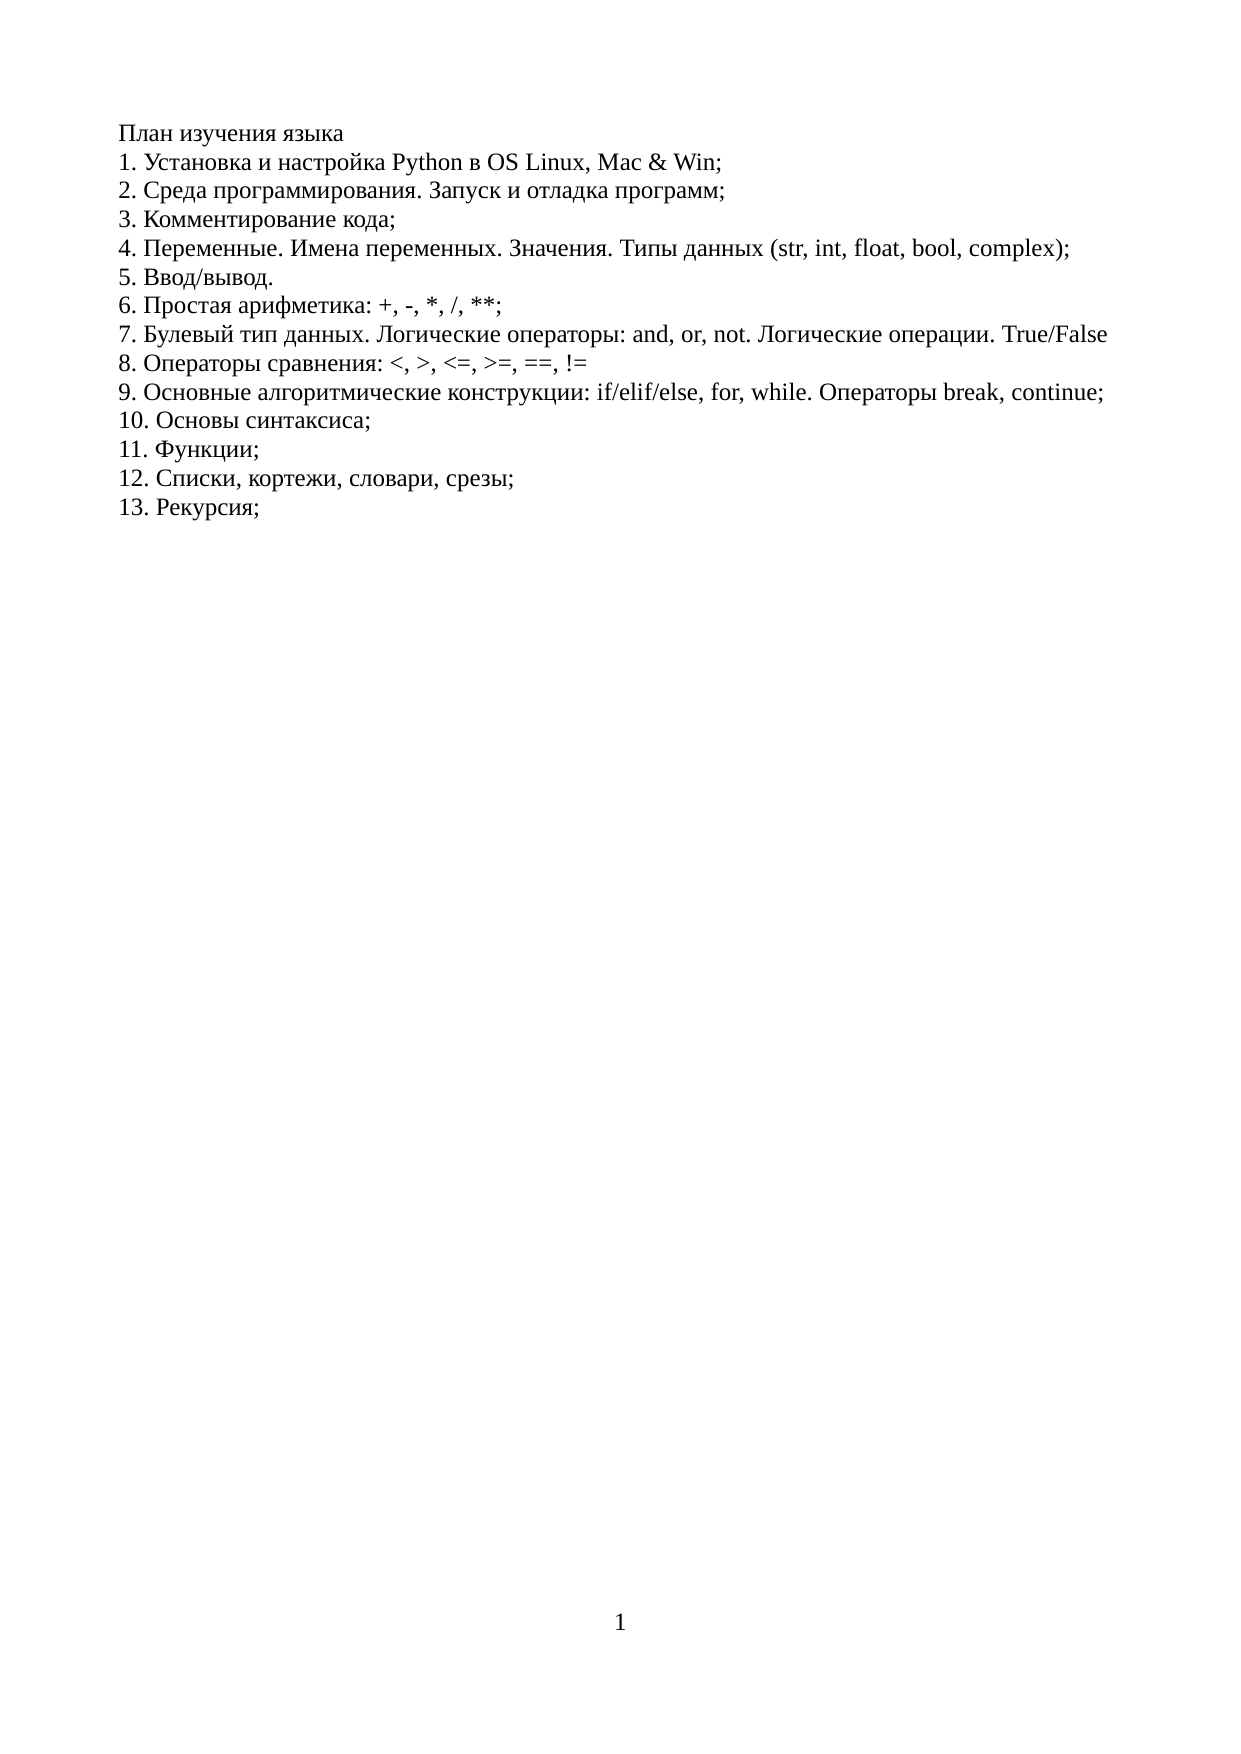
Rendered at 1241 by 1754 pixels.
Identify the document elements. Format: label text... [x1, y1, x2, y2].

text 12. Списки, кортежи, словари, срезы; [118, 463, 1122, 492]
text 10. Основы синтаксиса; [118, 406, 1122, 434]
text 4. Переменные. Имена переменных. Значения. Типы данных (str, int, float, bool, complex); [118, 233, 1122, 262]
text 13. Рекурсия; [118, 492, 1122, 521]
text 9. Основные алгоритмические конструкции: if/elif/else, for, while. Операторы break, continue; [118, 377, 1122, 406]
text 8. Операторы сравнения: <, >, <=, >=, ==, != [118, 348, 1122, 377]
text 2. Среда программирования. Запуск и отладка программ; [118, 176, 1122, 204]
text 6. Простая арифметика: +, -, *, /, **; [118, 291, 1122, 319]
text 5. Ввод/вывод. [118, 262, 1122, 291]
text 11. Функции; [118, 434, 1122, 463]
text План изучения языка [118, 118, 1122, 147]
text 3. Комментирование кода; [118, 204, 1122, 233]
text 7. Булевый тип данных. Логические операторы: and, or, not. Логические операции. True/False [118, 319, 1122, 348]
text 1. Установка и настройка Python в OS Linux, Mac & Win; [118, 147, 1122, 176]
